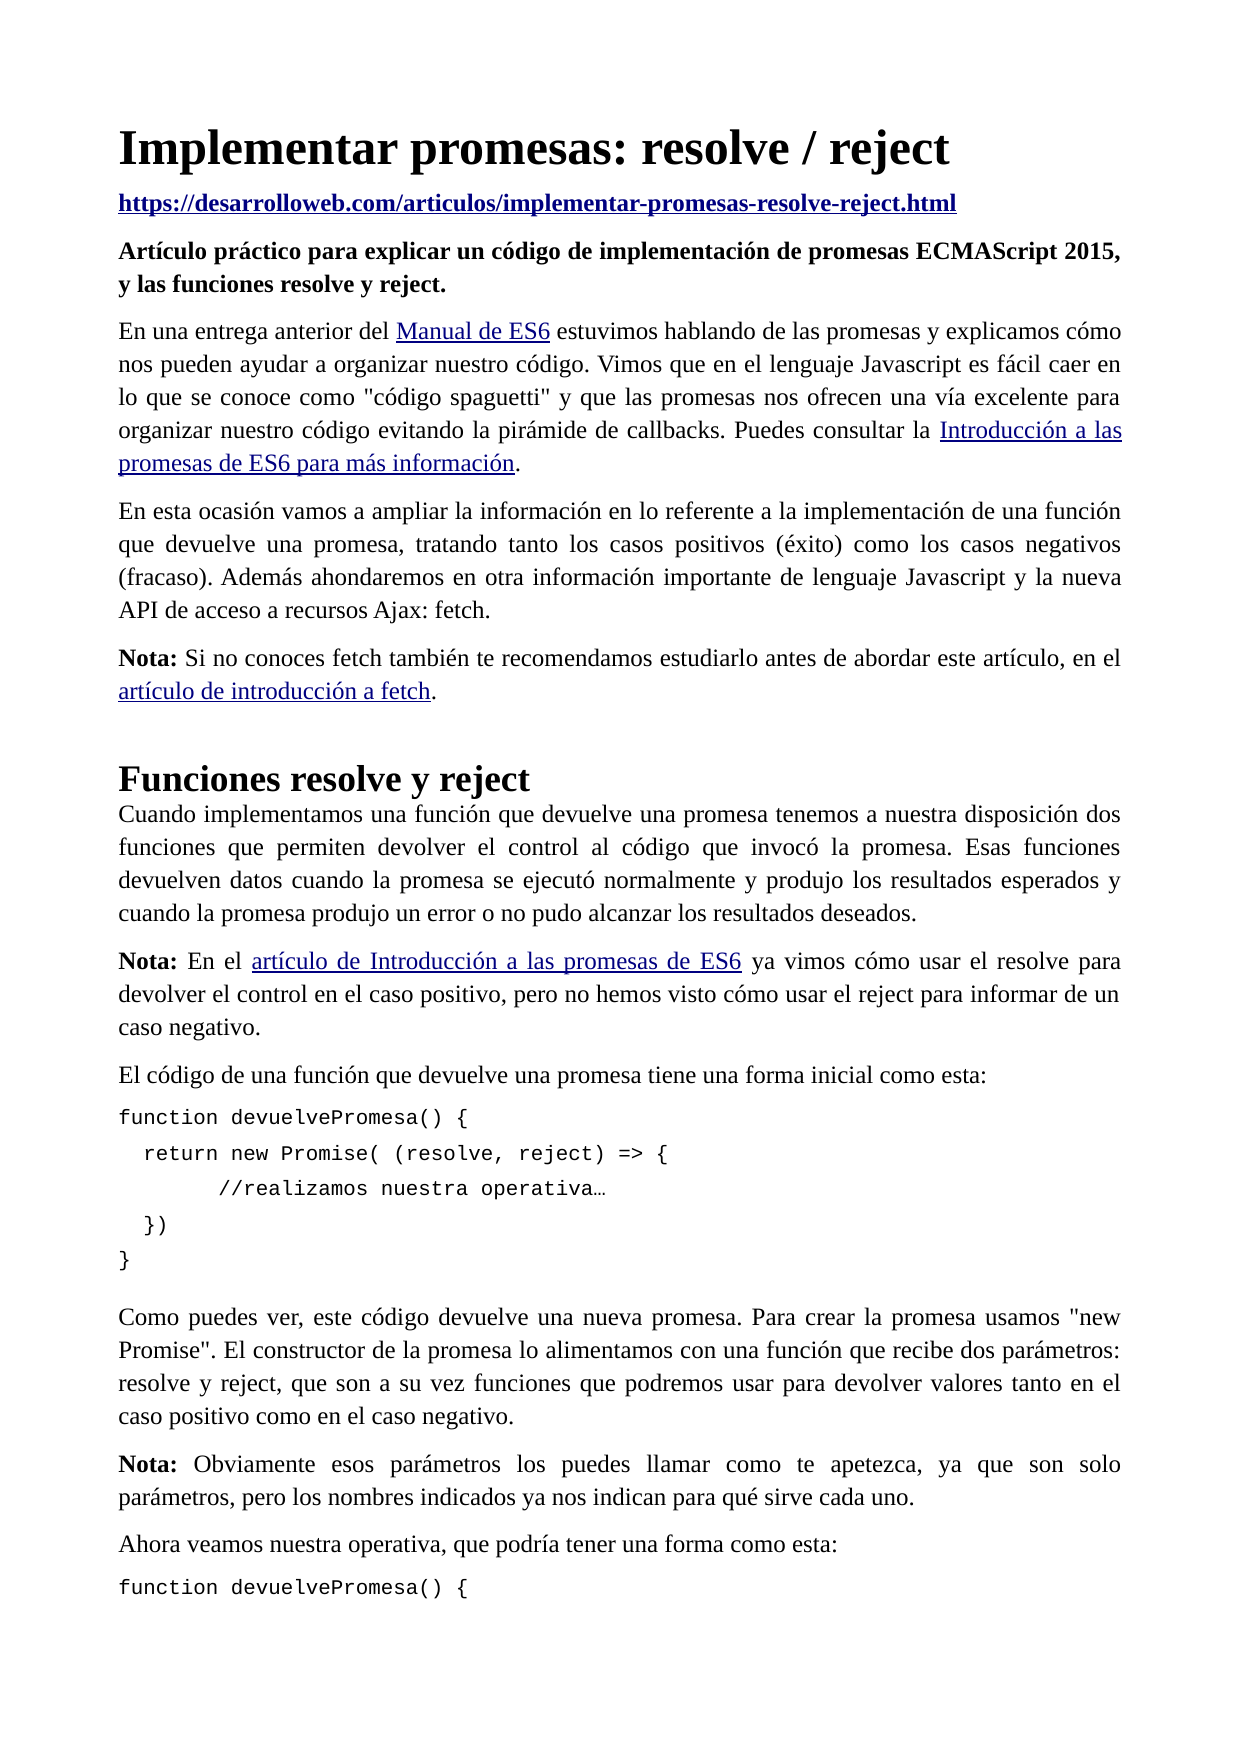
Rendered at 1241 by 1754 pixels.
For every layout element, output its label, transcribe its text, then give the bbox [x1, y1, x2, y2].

text Nota: Si no conoces fetch también te recomendamos estudiarlo antes de abordar este artículo, en el artículo de introducción a fetch. [118, 643, 1122, 704]
text En esta ocasión vamos a ampliar la información en lo referente a la implementación de una función que devuelve una promesa, tratando tanto los casos positivos (éxito) como los casos negativos (fracaso). Además ahondaremos en otra información importante de lenguaje Javascript y la nueva API de acceso a recursos Ajax: fetch. [118, 496, 1122, 624]
text Como puedes ver, este código devuelve una nueva promesa. Para crear la promesa usamos "new Promise". El constructor de la promesa lo alimentamos con una función que recibe dos parámetros: resolve y reject, que son a su vez funciones que podremos usar para devolver valores tanto en el caso positivo como en el caso negativo. [118, 1302, 1122, 1430]
text Artículo práctico para explicar un código de implementación de promesas ECMAScript 2015, y las funciones resolve y reject. [118, 236, 1122, 297]
text Cuando implementamos una función que devuelve una promesa tenemos a nuestra disposición dos funciones que permiten devolver el control al código que invocó la promesa. Esas funciones devuelven datos cuando la promesa se ejecutó normalmente y produjo los resultados esperados y cuando la promesa produjo un error o no pudo alcanzar los resultados deseados. [118, 799, 1122, 927]
text //realizamos nuestra operativa… [118, 1178, 1122, 1202]
text https://desarrolloweb.com/articulos/implementar-promesas-resolve-reject.html [118, 188, 1122, 217]
text function devuelvePromesa() { [118, 1577, 1122, 1601]
text return new Promise( (resolve, reject) => { [118, 1143, 1122, 1166]
text } [118, 1249, 1122, 1273]
text Nota: Obviamente esos parámetros los puedes llamar como te apetezca, ya que son solo parámetros, pero los nombres indicados ya nos indican para qué sirve cada uno. [118, 1449, 1122, 1511]
text }) [118, 1214, 1122, 1237]
subtitle Implementar promesas: resolve / reject [118, 118, 1122, 176]
text Nota: En el artículo de Introducción a las promesas de ES6 ya vimos cómo usar el resolve para devolver el control en el caso positivo, pero no hemos visto cómo usar el reject para informar de un caso negativo. [118, 946, 1122, 1041]
subtitle Funciones resolve y reject [118, 756, 1122, 799]
text Ahora veamos nuestra operativa, que podría tener una forma como esta: [118, 1529, 1122, 1558]
text En una entrega anterior del Manual de ES6 estuvimos hablando de las promesas y explicamos cómo nos pueden ayudar a organizar nuestro código. Vimos que en el lenguaje Javascript es fácil caer en lo que se conoce como "código spaguetti" y que las promesas nos ofrecen una vía excelente para organizar nuestro código evitando la pirámide de callbacks. Puedes consultar la Introducción a las promesas de ES6 para más información. [118, 316, 1122, 477]
text function devuelvePromesa() { [118, 1107, 1122, 1131]
text El código de una función que devuelve una promesa tiene una forma inicial como esta: [118, 1060, 1122, 1088]
